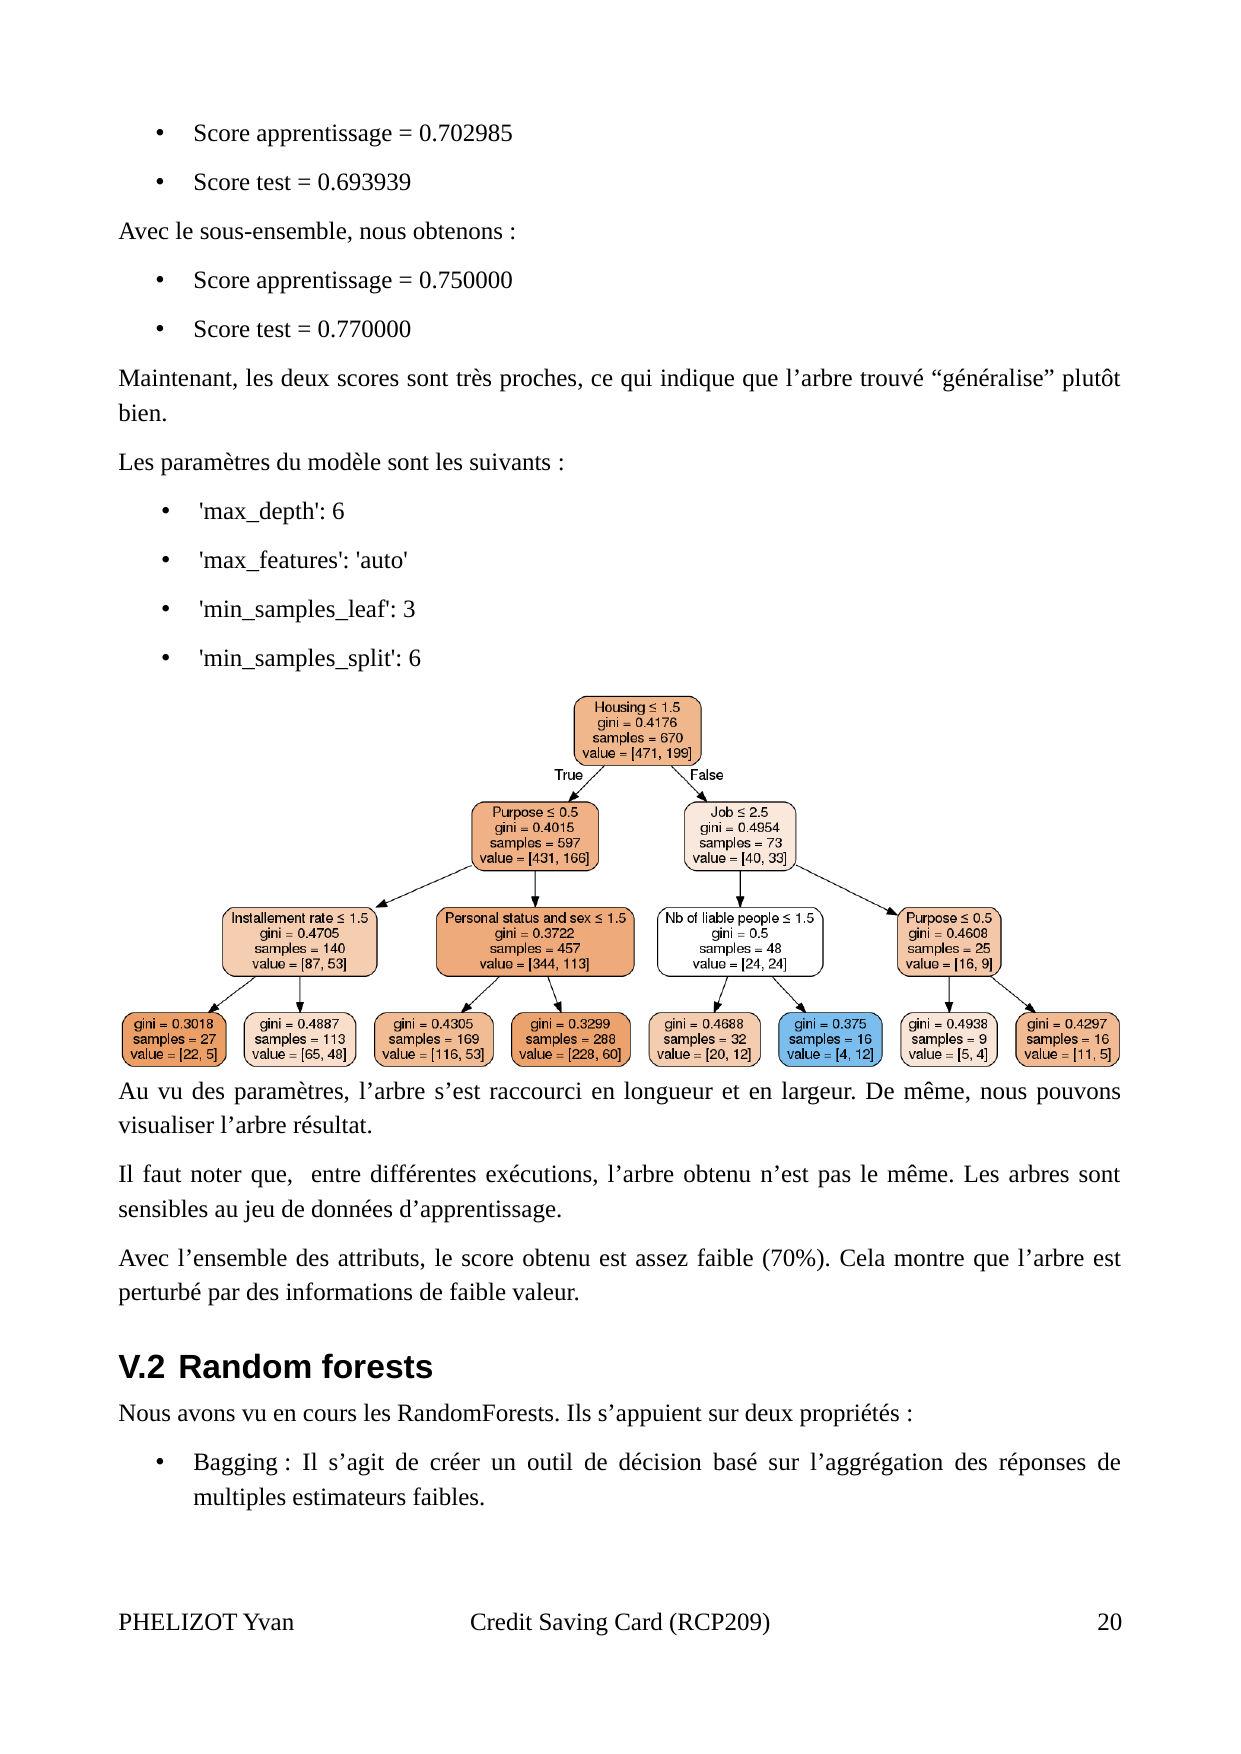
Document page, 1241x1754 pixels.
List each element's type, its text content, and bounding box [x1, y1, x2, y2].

text Au vu des paramètres, l’arbre s’est raccourci en longueur et en largeur. De même, nous pouvons visualiser l’arbre résultat. [118, 1070, 1122, 1139]
text Maintenant, les deux scores sont très proches, ce qui indique que l’arbre trouvé “généralise” plutôt bien. [118, 363, 1122, 427]
list Score test = 0.770000 [156, 314, 1122, 343]
list Bagging : Il s’agit de créer un outil de décision basé sur l’aggrégation des réponses de multiples estimateurs faibles. [156, 1447, 1122, 1511]
subtitle Random forests [118, 1347, 1122, 1386]
text Avec le sous-ensemble, nous obtenons : [118, 216, 1122, 245]
text Les paramètres du modèle sont les suivants : [118, 447, 1122, 476]
text Avec l’ensemble des attributs, le score obtenu est assez faible (70%). Cela montre que l’arbre est perturbé par des informations de faible valeur. [118, 1243, 1122, 1306]
list 'max_features': 'auto' [161, 545, 1122, 574]
list Score test = 0.693939 [156, 167, 1122, 196]
picture [118, 692, 1123, 1070]
list Score apprentissage = 0.750000 [156, 265, 1122, 294]
list 'max_depth': 6 [161, 496, 1122, 525]
text Nous avons vu en cours les RandomForests. Ils s’appuient sur deux propriétés : [118, 1398, 1122, 1427]
text Il faut noter que, entre différentes exécutions, l’arbre obtenu n’est pas le même. Les arbres sont sensibles au jeu de données d’apprentissage. [118, 1159, 1122, 1222]
list 'min_samples_leaf': 3 [161, 594, 1122, 623]
list 'min_samples_split': 6 [161, 643, 1122, 672]
list Score apprentissage = 0.702985 [156, 118, 1122, 147]
